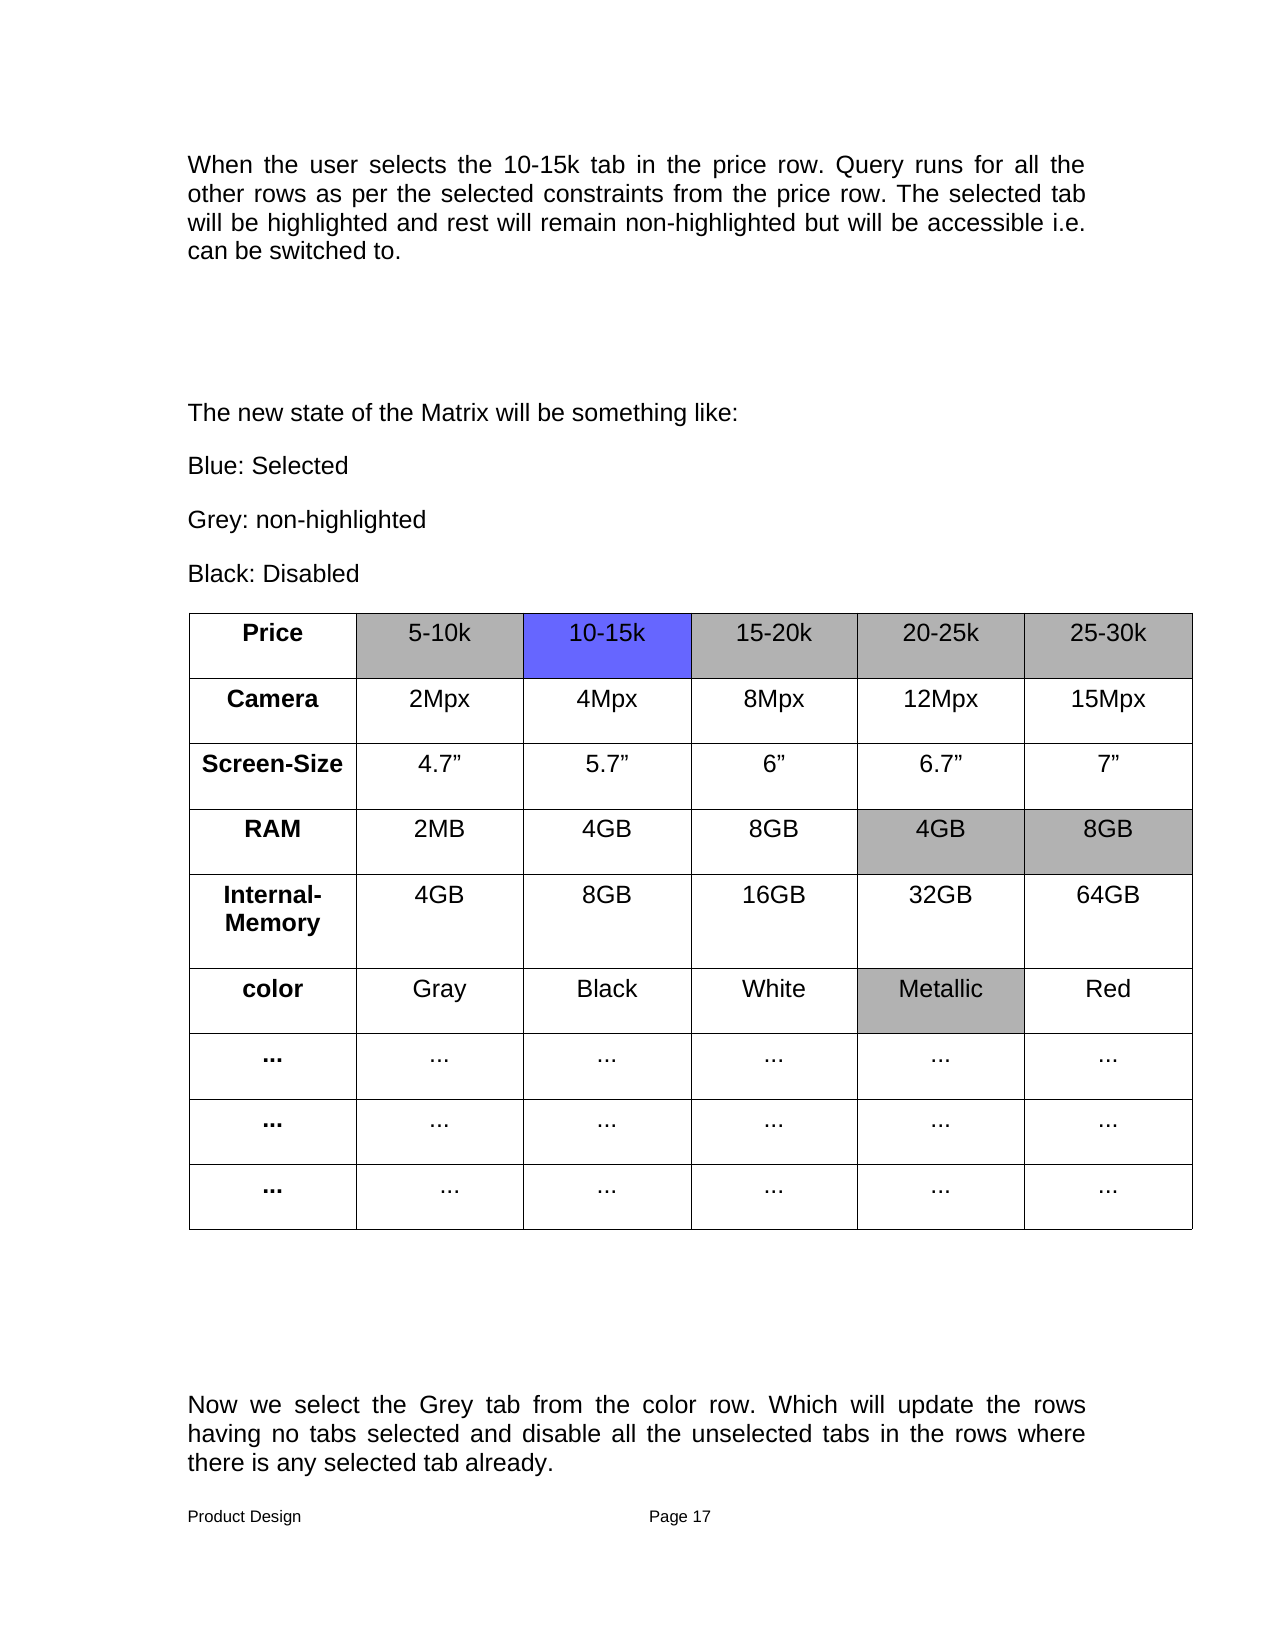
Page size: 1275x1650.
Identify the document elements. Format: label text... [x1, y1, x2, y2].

text Blue: Selected [187, 451, 1087, 480]
table_cell ... [1025, 1165, 1192, 1229]
table_cell ... [858, 1165, 1024, 1229]
table_cell 8GB [692, 810, 857, 874]
table_cell 4GB [524, 810, 691, 874]
table_cell ... [858, 1100, 1024, 1164]
table_cell Black [524, 969, 691, 1033]
table_cell 16GB [692, 875, 857, 968]
table_header 20-25k [858, 614, 1024, 678]
table_cell 15Mpx [1025, 679, 1192, 743]
table_cell 6” [692, 744, 857, 808]
text When the user selects the 10-15k tab in the price row. Query runs for all the other rows as per the selected constraints from the price row. The selected tab will be highlighted and rest will remain non-highlighted but will be accessible i.e. can be switched to. [187, 150, 1087, 265]
table_cell ... [190, 1034, 356, 1098]
table_cell 32GB [858, 875, 1024, 968]
table_cell ... [692, 1034, 857, 1098]
table_cell 4GB [858, 810, 1024, 874]
table_cell color [190, 969, 356, 1033]
table_header Price [190, 614, 356, 678]
table_header 10-15k [524, 614, 691, 678]
table_cell Red [1025, 969, 1192, 1033]
table_cell ... [190, 1100, 356, 1164]
table_cell ... [1025, 1034, 1192, 1098]
table_cell 4GB [357, 875, 523, 968]
text The new state of the Matrix will be something like: [187, 397, 1087, 426]
table_cell 2MB [357, 810, 523, 874]
table_cell ... [1025, 1100, 1192, 1164]
table_cell 4.7” [357, 744, 523, 808]
text Grey: non-highlighted [187, 505, 1087, 534]
table_cell 5.7” [524, 744, 691, 808]
table_cell 7” [1025, 744, 1192, 808]
table_cell 8Mpx [692, 679, 857, 743]
table_cell ... [692, 1100, 857, 1164]
table_cell 8GB [1025, 810, 1192, 874]
table_cell Screen-Size [190, 744, 356, 808]
table_cell 2Mpx [357, 679, 523, 743]
table_cell ... [524, 1165, 691, 1229]
table_header 5-10k [357, 614, 523, 678]
table_cell ... [190, 1165, 356, 1229]
table_cell 8GB [524, 875, 691, 968]
table_cell Internal-Memory [190, 875, 356, 968]
table_cell ... [692, 1165, 857, 1229]
table_cell Metallic [858, 969, 1024, 1033]
table_cell 6.7” [858, 744, 1024, 808]
table_cell RAM [190, 810, 356, 874]
table_header 25-30k [1025, 614, 1192, 678]
table_cell ... [357, 1100, 523, 1164]
table_header 15-20k [692, 614, 857, 678]
table_cell ... [524, 1100, 691, 1164]
table_cell ... [357, 1165, 523, 1229]
text Now we select the Grey tab from the color row. Which will update the rows having no tabs selected and disable all the unselected tabs in the rows where there is any selected tab already. [187, 1390, 1087, 1477]
table_cell White [692, 969, 857, 1033]
table_cell 12Mpx [858, 679, 1024, 743]
table_cell ... [357, 1034, 523, 1098]
table_cell Camera [190, 679, 356, 743]
table_cell ... [858, 1034, 1024, 1098]
table_cell Gray [357, 969, 523, 1033]
table_cell 4Mpx [524, 679, 691, 743]
text Black: Disabled [187, 559, 1087, 587]
table_cell ... [524, 1034, 691, 1098]
table_cell 64GB [1025, 875, 1192, 968]
